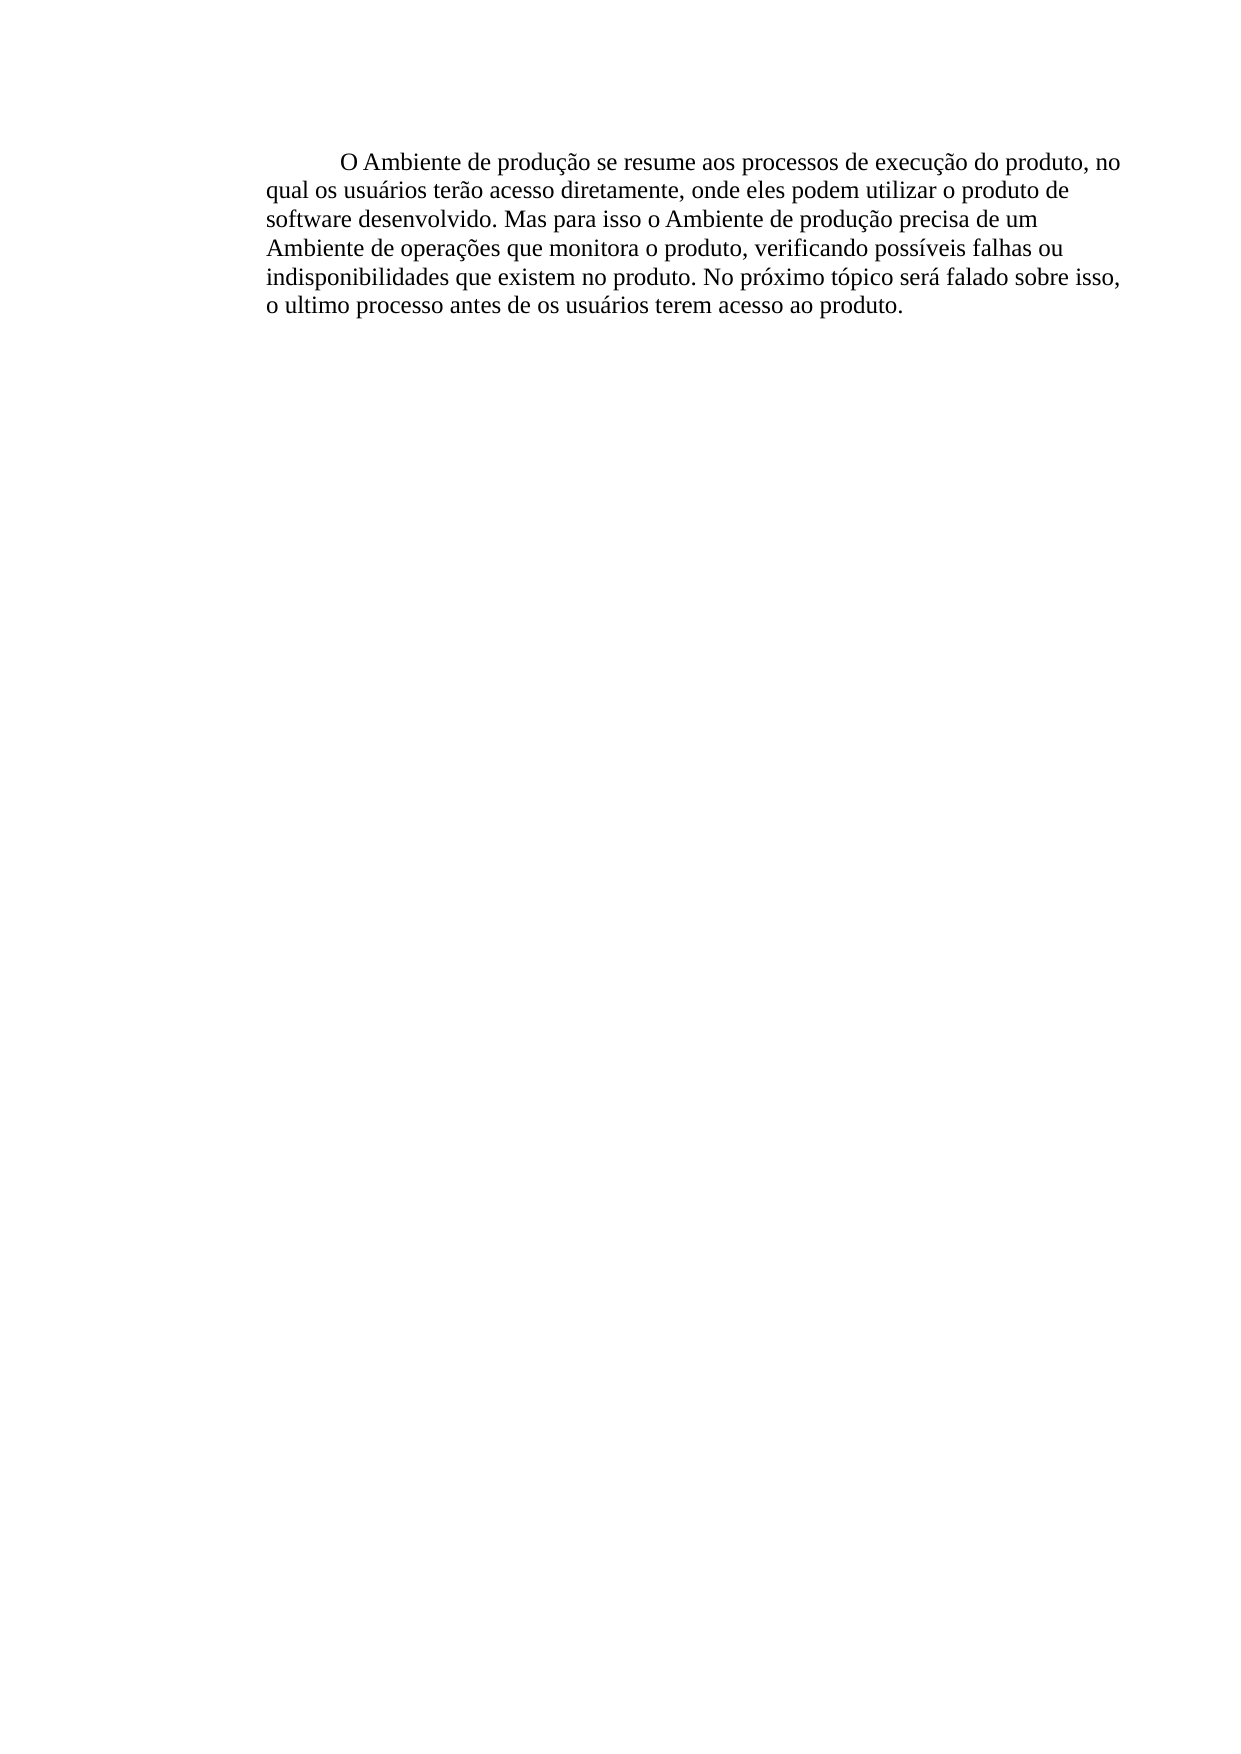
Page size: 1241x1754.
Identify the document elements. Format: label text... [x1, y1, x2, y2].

text O Ambiente de produção se resume aos processos de execução do produto, no qual os usuários terão acesso diretamente, onde eles podem utilizar o produto de software desenvolvido. Mas para isso o Ambiente de produção precisa de um Ambiente de operações que monitora o produto, verificando possíveis falhas ou indisponibilidades que existem no produto. No próximo tópico será falado sobre isso, o ultimo processo antes de os usuários terem acesso ao produto. [118, 147, 1122, 319]
